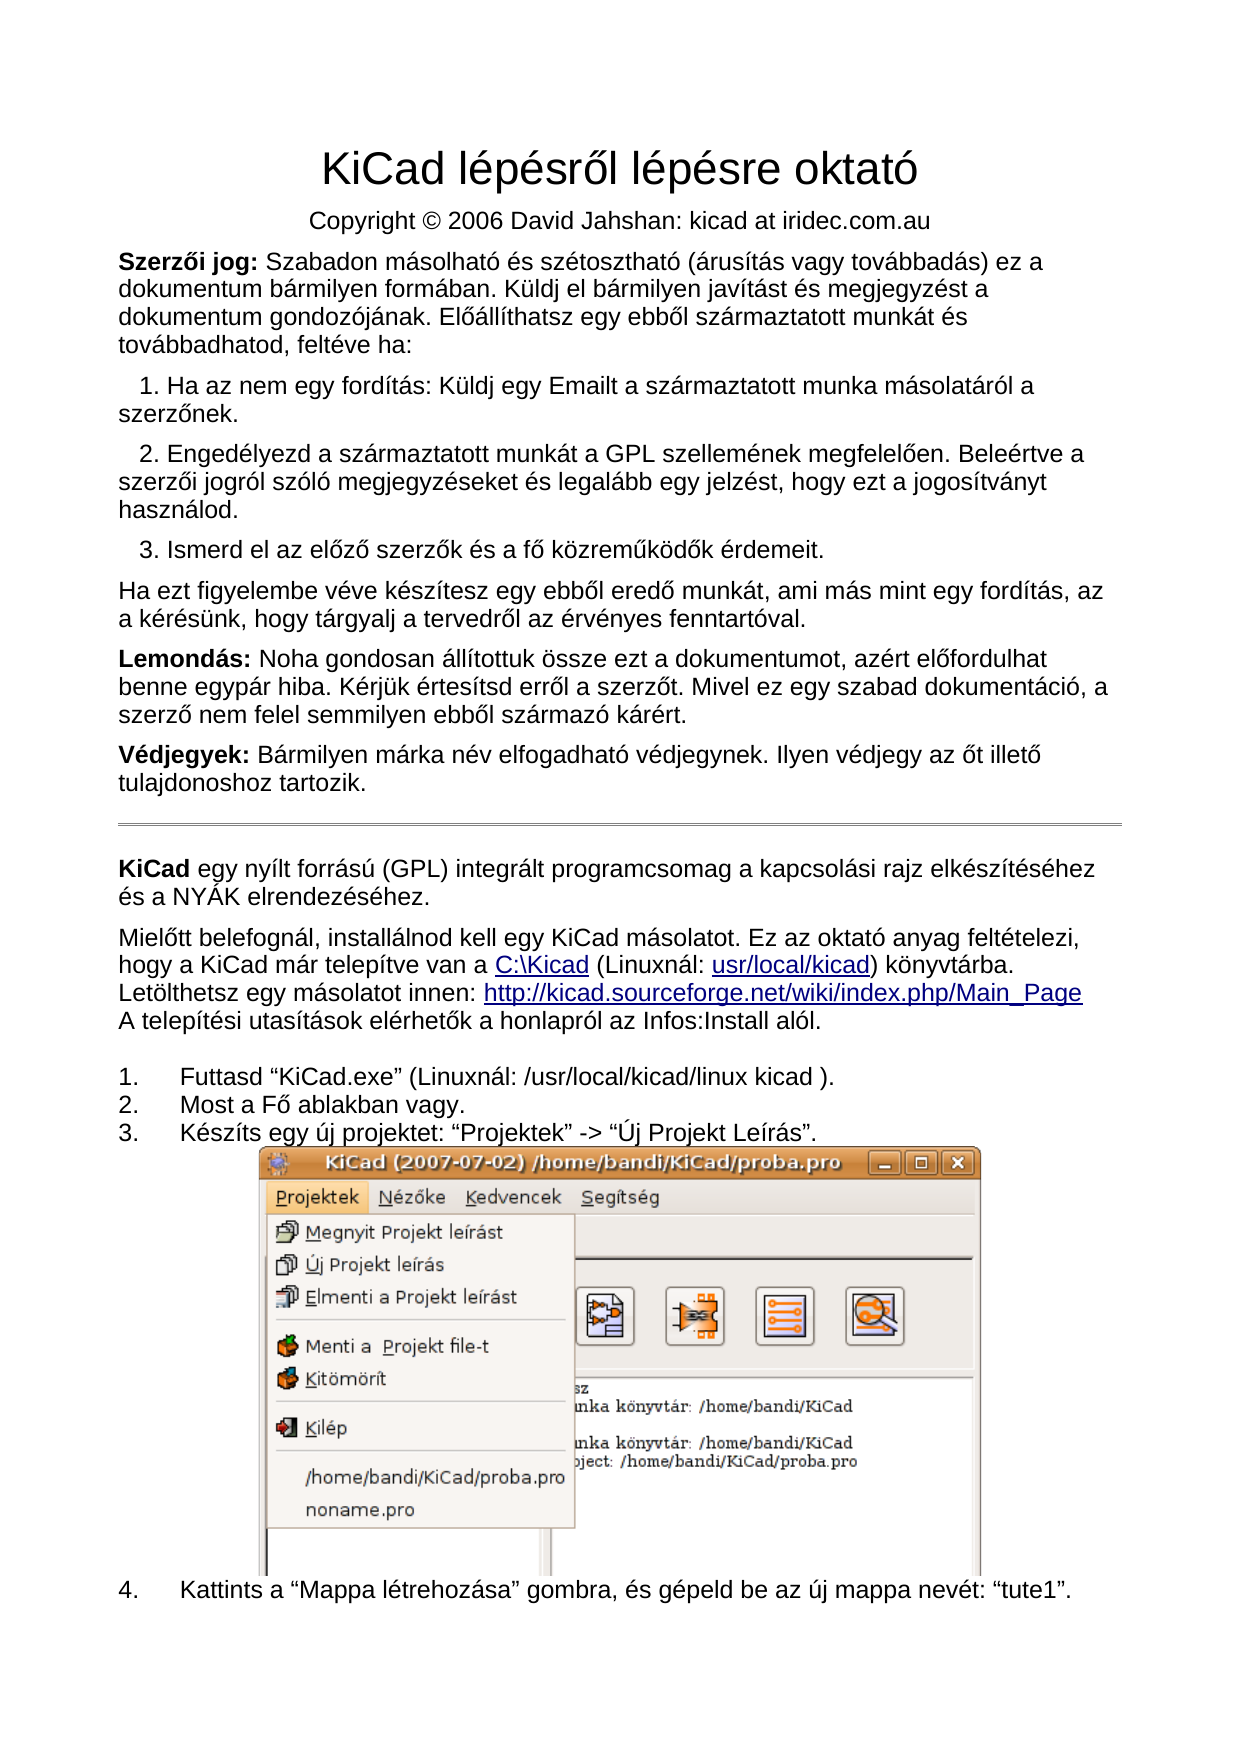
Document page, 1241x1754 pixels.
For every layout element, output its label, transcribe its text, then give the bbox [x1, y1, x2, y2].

picture [258, 1146, 982, 1576]
list Kattints a “Mappa létrehozása” gombra, és gépeld be az új mappa nevét: “tute1”. [118, 1147, 1122, 1603]
list Futtasd “KiCad.exe” (Linuxnál: /usr/local/kicad/linux kicad ). [118, 1063, 1122, 1091]
list Most a Fő ablakban vagy. [118, 1091, 1122, 1119]
text Copyright © 2006 David Jahshan: kicad at iridec.com.au [118, 207, 1122, 235]
text Lemondás: Noha gondosan állítottuk össze ezt a dokumentumot, azért előfordulhat benne egypár hiba. Kérjük értesítsd erről a szerzőt. Mivel ez egy szabad dokumentáció, a szerző nem felel semmilyen ebből származó kárért. [118, 645, 1122, 728]
text Szerzői jog: Szabadon másolható és szétosztható (árusítás vagy továbbadás) ez a dokumentum bármilyen formában. Küldj el bármilyen javítást és megjegyzést a dokumentum gondozójának. Előállíthatsz egy ebből származtatott munkát és továbbadhatod, feltéve ha: [118, 247, 1122, 359]
subtitle KiCad lépésről lépésre oktató [118, 143, 1122, 194]
text Mielőtt belefognál, installálnod kell egy KiCad másolatot. Ez az oktató anyag feltételezi, hogy a KiCad már telepítve van a C:\Kicad (Linuxnál: usr/local/kicad) könyvtárba. Letölthetsz egy másolatot innen: http://kicad.sourceforge.net/wiki/index.php/Main_Page [118, 923, 1122, 1007]
text 3. Ismerd el az előző szerzők és a fő közreműködők érdemeit. [118, 536, 1122, 564]
text Védjegyek: Bármilyen márka név elfogadható védjegynek. Ilyen védjegy az őt illető tulajdonoshoz tartozik. [118, 741, 1122, 797]
text 2. Engedélyezd a származtatott munkát a GPL szellemének megfelelően. Beleértve a szerzői jogról szóló megjegyzéseket és legalább egy jelzést, hogy ezt a jogosítványt használod. [118, 440, 1122, 523]
text KiCad egy nyílt forrású (GPL) integrált programcsomag a kapcsolási rajz elkészítéséhez és a NYÁK elrendezéséhez. [118, 855, 1122, 911]
text Ha ezt figyelembe véve készítesz egy ebből eredő munkát, ami más mint egy fordítás, az a kérésünk, hogy tárgyalj a tervedről az érvényes fenntartóval. [118, 576, 1122, 632]
text A telepítési utasítások elérhetők a honlapról az Infos:Install alól. [118, 1007, 1122, 1035]
list Készíts egy új projektet: “Projektek” -> “Új Projekt Leírás”. [118, 1119, 1122, 1147]
text 1. Ha az nem egy fordítás: Küldj egy Emailt a származtatott munka másolatáról a szerzőnek. [118, 371, 1122, 427]
